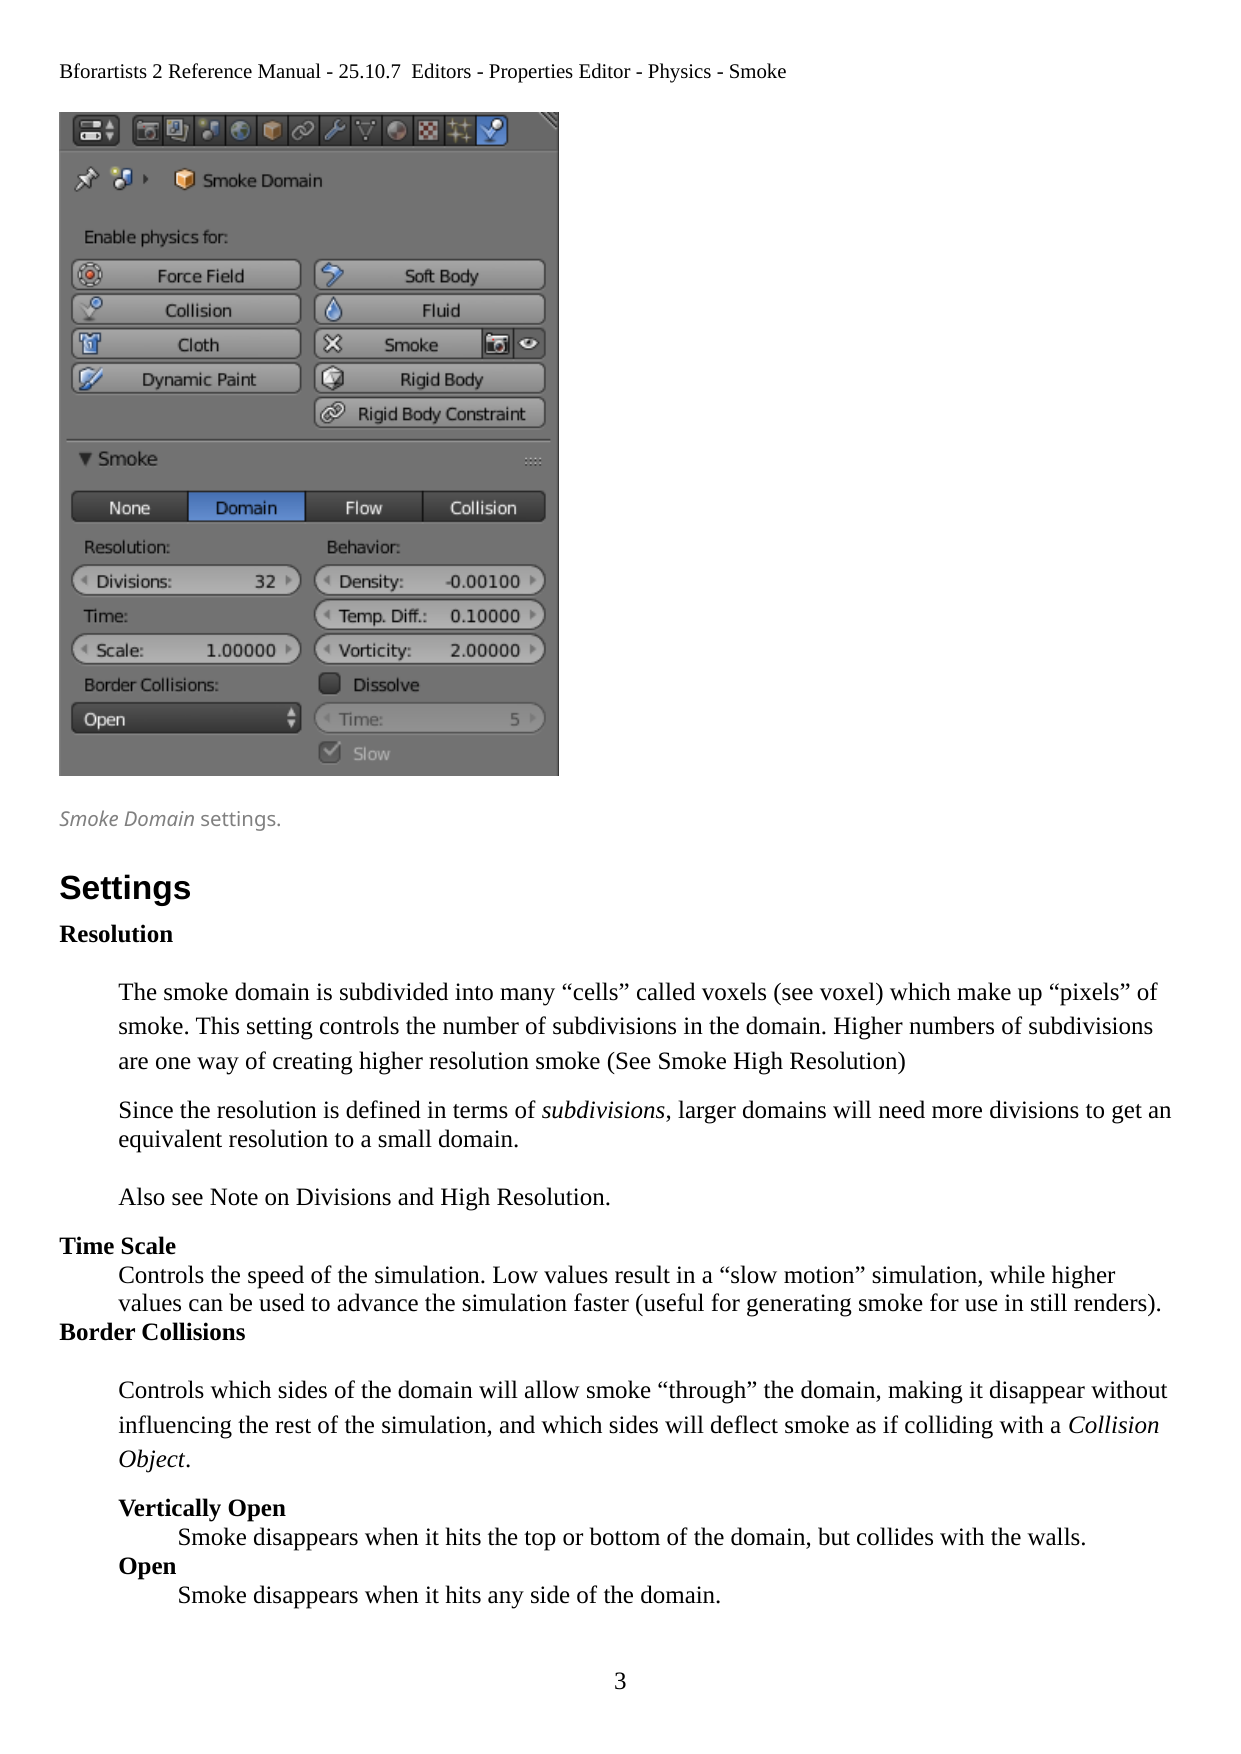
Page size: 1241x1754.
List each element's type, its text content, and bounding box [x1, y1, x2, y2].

subtitle Open [118, 1551, 1181, 1580]
subtitle Vertically Open [118, 1493, 1181, 1522]
subtitle Border Collisions [59, 1317, 1181, 1346]
list Smoke disappears when it hits the top or bottom of the domain, but collides with the walls. [177, 1522, 1181, 1551]
list Controls the speed of the simulation. Low values result in a “slow motion” simulation, while higher values can be used to advance the simulation faster (useful for generating smoke for use in still renders). [118, 1260, 1181, 1317]
subtitle Time Scale [59, 1231, 1181, 1260]
text Controls which sides of the domain will allow smoke “through” the domain, making it disappear without influencing the rest of the simulation, and which sides will deflect smoke as if colliding with a Collision Object. [118, 1375, 1181, 1473]
picture [59, 112, 559, 776]
list Since the resolution is defined in terms of subdivisions, larger domains will need more divisions to get an equivalent resolution to a small domain. [118, 1095, 1181, 1152]
subtitle Settings [59, 867, 1181, 906]
text The smoke domain is subdivided into many “cells” called voxels (see voxel) which make up “pixels” of smoke. This setting controls the number of subdivisions in the domain. Higher numbers of subdivisions are one way of creating higher resolution smoke (See Smoke High Resolution) [118, 977, 1181, 1074]
list Smoke disappears when it hits any side of the domain. [177, 1580, 1181, 1608]
subtitle Resolution [59, 919, 1181, 947]
text Smoke Domain settings. [59, 801, 1181, 832]
text Also see Note on Divisions and High Resolution. [118, 1182, 1181, 1211]
